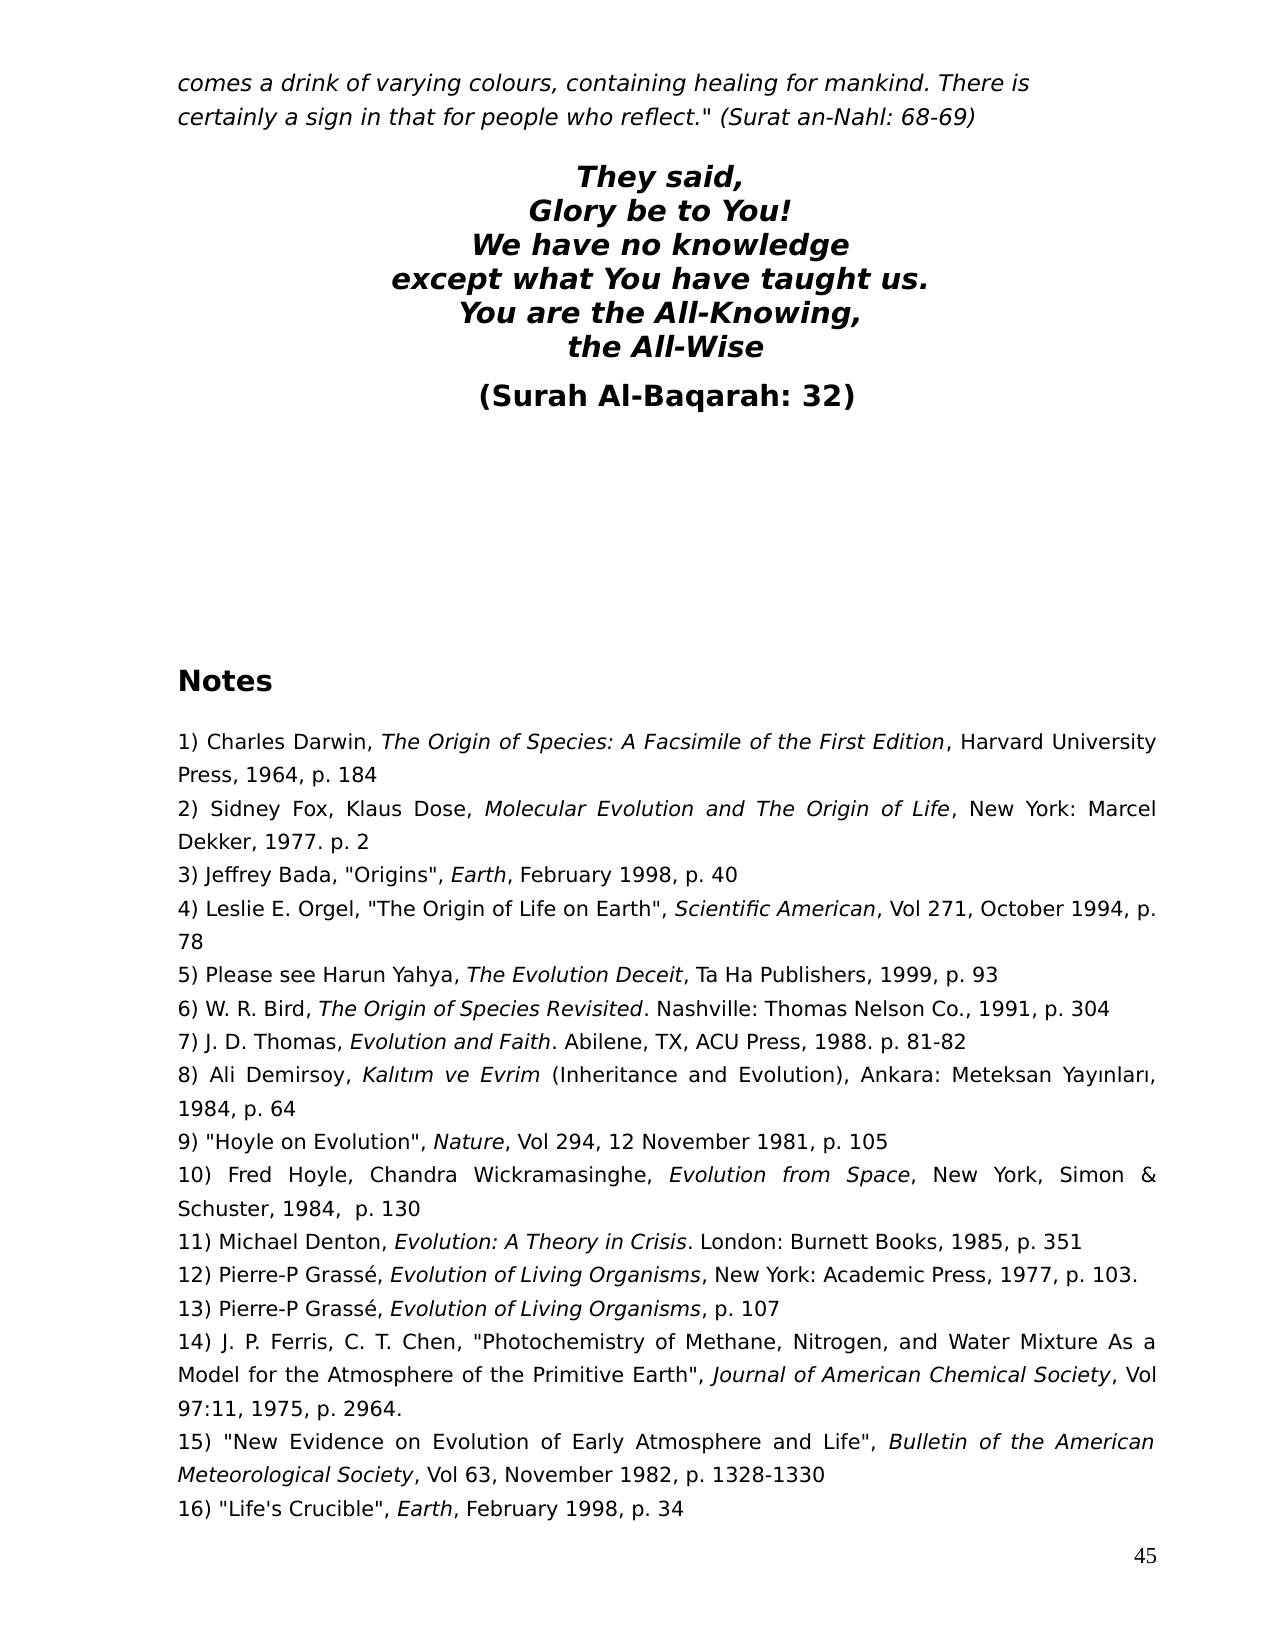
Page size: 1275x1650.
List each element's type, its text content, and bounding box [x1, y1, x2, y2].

text 12) Pierre-P Grassé, Evolution of Living Organisms, New York: Academic Press, 1977, p. 103. [177, 1256, 1157, 1289]
text comes a drink of varying colours, containing healing for mankind. There is certainly a sign in that for people who reflect." (Surat an-Nahl: 68-69) [177, 65, 1127, 132]
text 1) Charles Darwin, The Origin of Species: A Facsimile of the First Edition, Harvard University Press, 1964, p. 184 [177, 723, 1157, 789]
text 6) W. R. Bird, The Origin of Species Revisited. Nashville: Thomas Nelson Co., 1991, p. 304 [177, 989, 1157, 1023]
text 5) Please see Harun Yahya, The Evolution Deceit, Ta Ha Publishers, 1999, p. 93 [177, 956, 1157, 989]
subtitle Notes [177, 664, 1157, 698]
text 4) Leslie E. Orgel, "The Origin of Life on Earth", Scientific American, Vol 271, October 1994, p. 78 [177, 889, 1157, 956]
text 13) Pierre-P Grassé, Evolution of Living Organisms, p. 107 [177, 1289, 1157, 1323]
text 7) J. D. Thomas, Evolution and Faith. Abilene, TX, ACU Press, 1988. p. 81-82 [177, 1023, 1157, 1056]
text 2) Sidney Fox, Klaus Dose, Molecular Evolution and The Origin of Life, New York: Marcel Dekker, 1977. p. 2 [177, 789, 1157, 856]
text 11) Michael Denton, Evolution: A Theory in Crisis. London: Burnett Books, 1985, p. 351 [177, 1223, 1157, 1256]
text 14) J. P. Ferris, C. T. Chen, "Photochemistry of Methane, Nitrogen, and Water Mixture As a Model for the Atmosphere of the Primitive Earth", Journal of American Chemical Society, Vol 97:11, 1975, p. 2964. [177, 1323, 1157, 1423]
text 9) "Hoyle on Evolution", Nature, Vol 294, 12 November 1981, p. 105 [177, 1123, 1157, 1156]
text 10) Fred Hoyle, Chandra Wickramasinghe, Evolution from Space, New York, Simon & Schuster, 1984, p. 130 [177, 1156, 1157, 1223]
text 15) "New Evidence on Evolution of Early Atmosphere and Life", Bulletin of the American Meteorological Society, Vol 63, November 1982, p. 1328-1330 [177, 1423, 1157, 1489]
text 8) Ali Demirsoy, Kalıtım ve Evrim (Inheritance and Evolution), Ankara: Meteksan Yayınları, 1984, p. 64 [177, 1056, 1157, 1123]
text They said, Glory be to You! We have no knowledge except what You have taught us. You are the All-Knowing, the All-Wise [236, 161, 1098, 364]
text 3) Jeffrey Bada, "Origins", Earth, February 1998, p. 40 [177, 856, 1157, 889]
text (Surah Al-Baqarah: 32) [236, 379, 1098, 413]
text 16) "Life's Crucible", Earth, February 1998, p. 34 [177, 1489, 1157, 1523]
